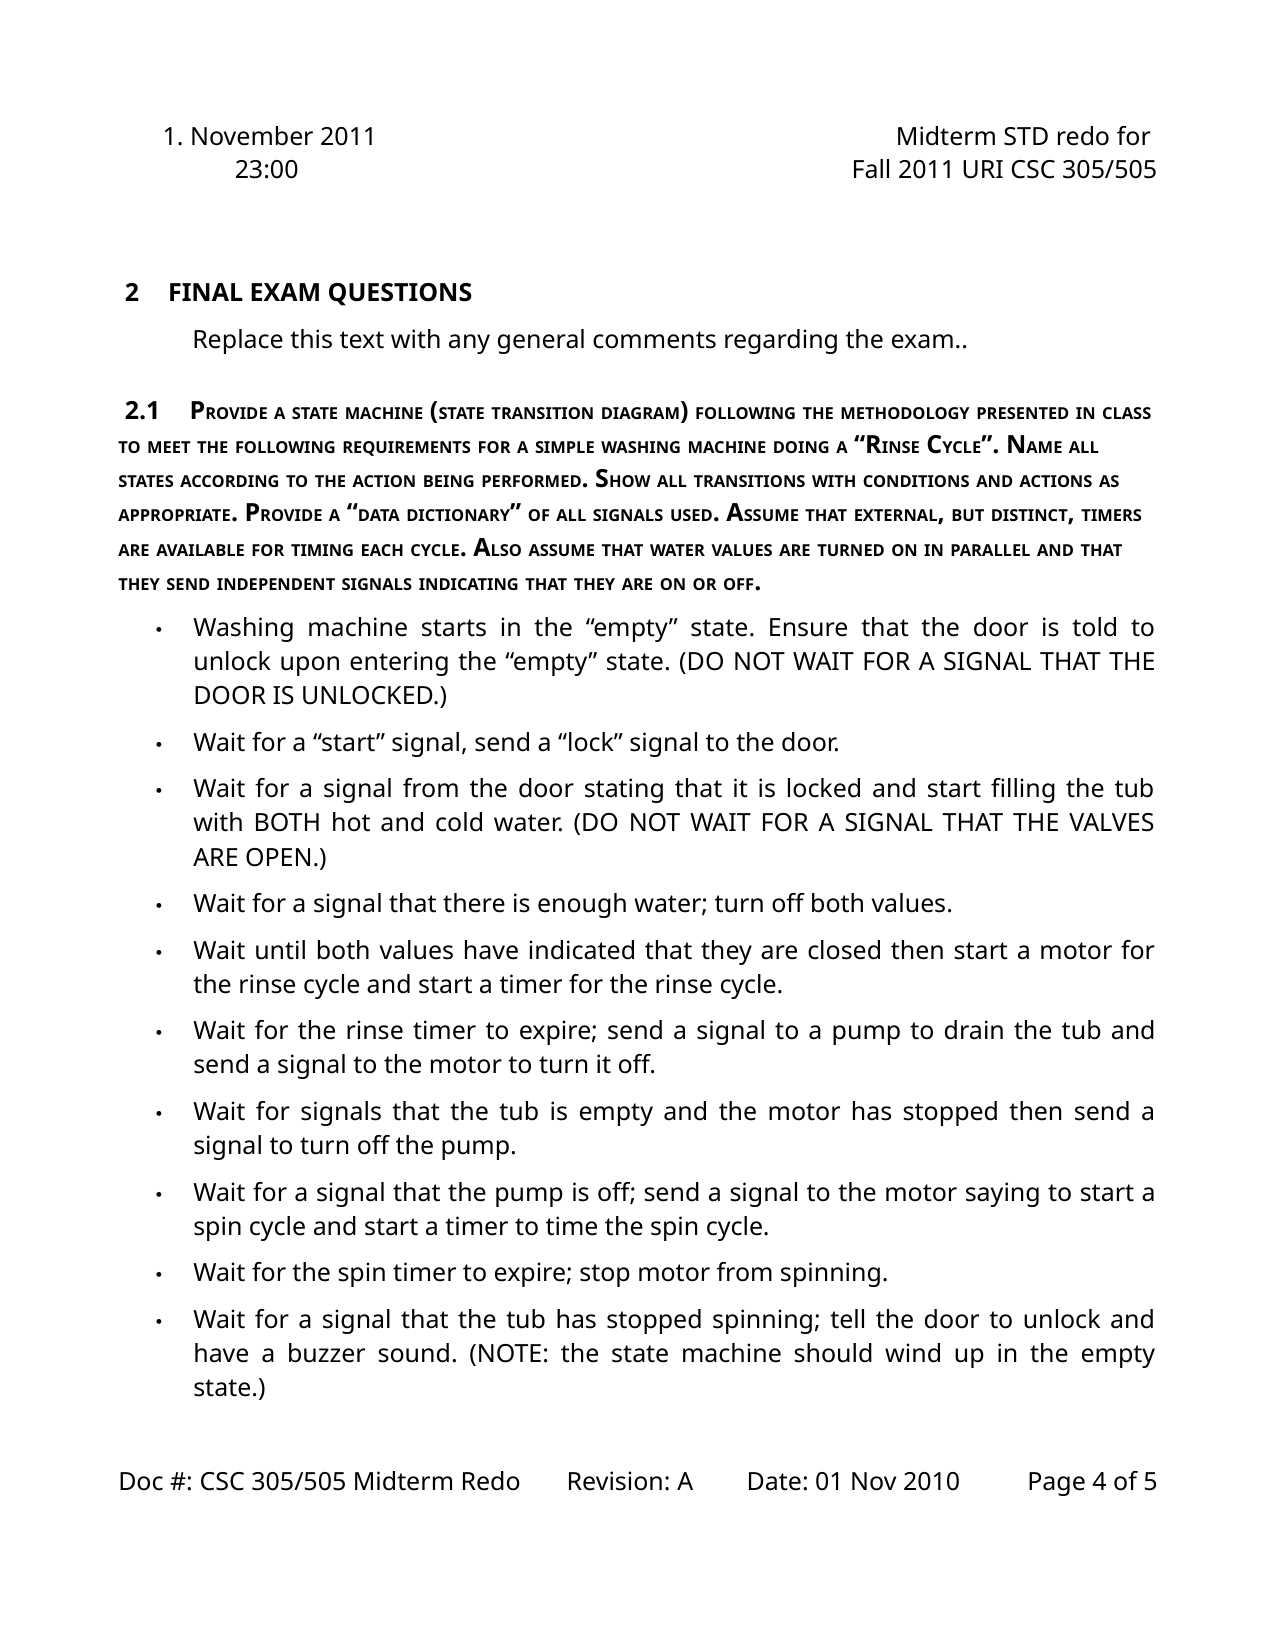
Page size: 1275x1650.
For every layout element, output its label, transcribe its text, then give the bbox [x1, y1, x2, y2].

list Wait for a “start” signal, send a “lock” signal to the door. [156, 724, 1157, 758]
list Wait for a signal that the tub has stopped spinning; tell the door to unlock and have a buzzer sound. (NOTE: the state machine should wind up in the empty state.) [156, 1301, 1157, 1403]
list Washing machine starts in the “empty” state. Ensure that the door is told to unlock upon entering the “empty” state. (DO NOT WAIT FOR A SIGNAL THAT THE DOOR IS UNLOCKED.) [156, 610, 1157, 712]
list Wait for the spin timer to expire; stop motor from spinning. [156, 1255, 1157, 1289]
list Wait for a signal that there is enough water; turn off both values. [156, 886, 1157, 920]
list Wait for the rinse timer to expire; send a signal to a pump to drain the tub and send a signal to the motor to turn it off. [156, 1013, 1157, 1081]
list Wait for a signal from the door stating that it is locked and start filling the tub with BOTH hot and cold water. (DO NOT WAIT FOR A SIGNAL THAT THE VALVES ARE OPEN.) [156, 771, 1157, 873]
list Wait for signals that the tub is empty and the motor has stopped then send a signal to turn off the pump. [156, 1093, 1157, 1162]
subtitle Final Exam Questions [118, 275, 1157, 309]
list Wait until both values have indicated that they are closed then start a motor for the rinse cycle and start a timer for the rinse cycle. [156, 932, 1157, 1000]
subtitle Provide a state machine (state transition diagram) following the methodology presented in class to meet the following requirements for a simple washing machine doing a “Rinse Cycle”. Name all states according to the action being performed. Show all transitions with conditions and actions as appropriate. Provide a “data dictionary” of all signals used. Assume that external, but distinct, timers are available for timing each cycle. Also assume that water values are turned on in parallel and that they send independent signals indicating that they are on or off. [118, 393, 1157, 597]
list Wait for a signal that the pump is off; send a signal to the motor saying to start a spin cycle and start a timer to time the spin cycle. [156, 1174, 1157, 1242]
text Replace this text with any general comments regarding the exam.. [118, 321, 1157, 355]
